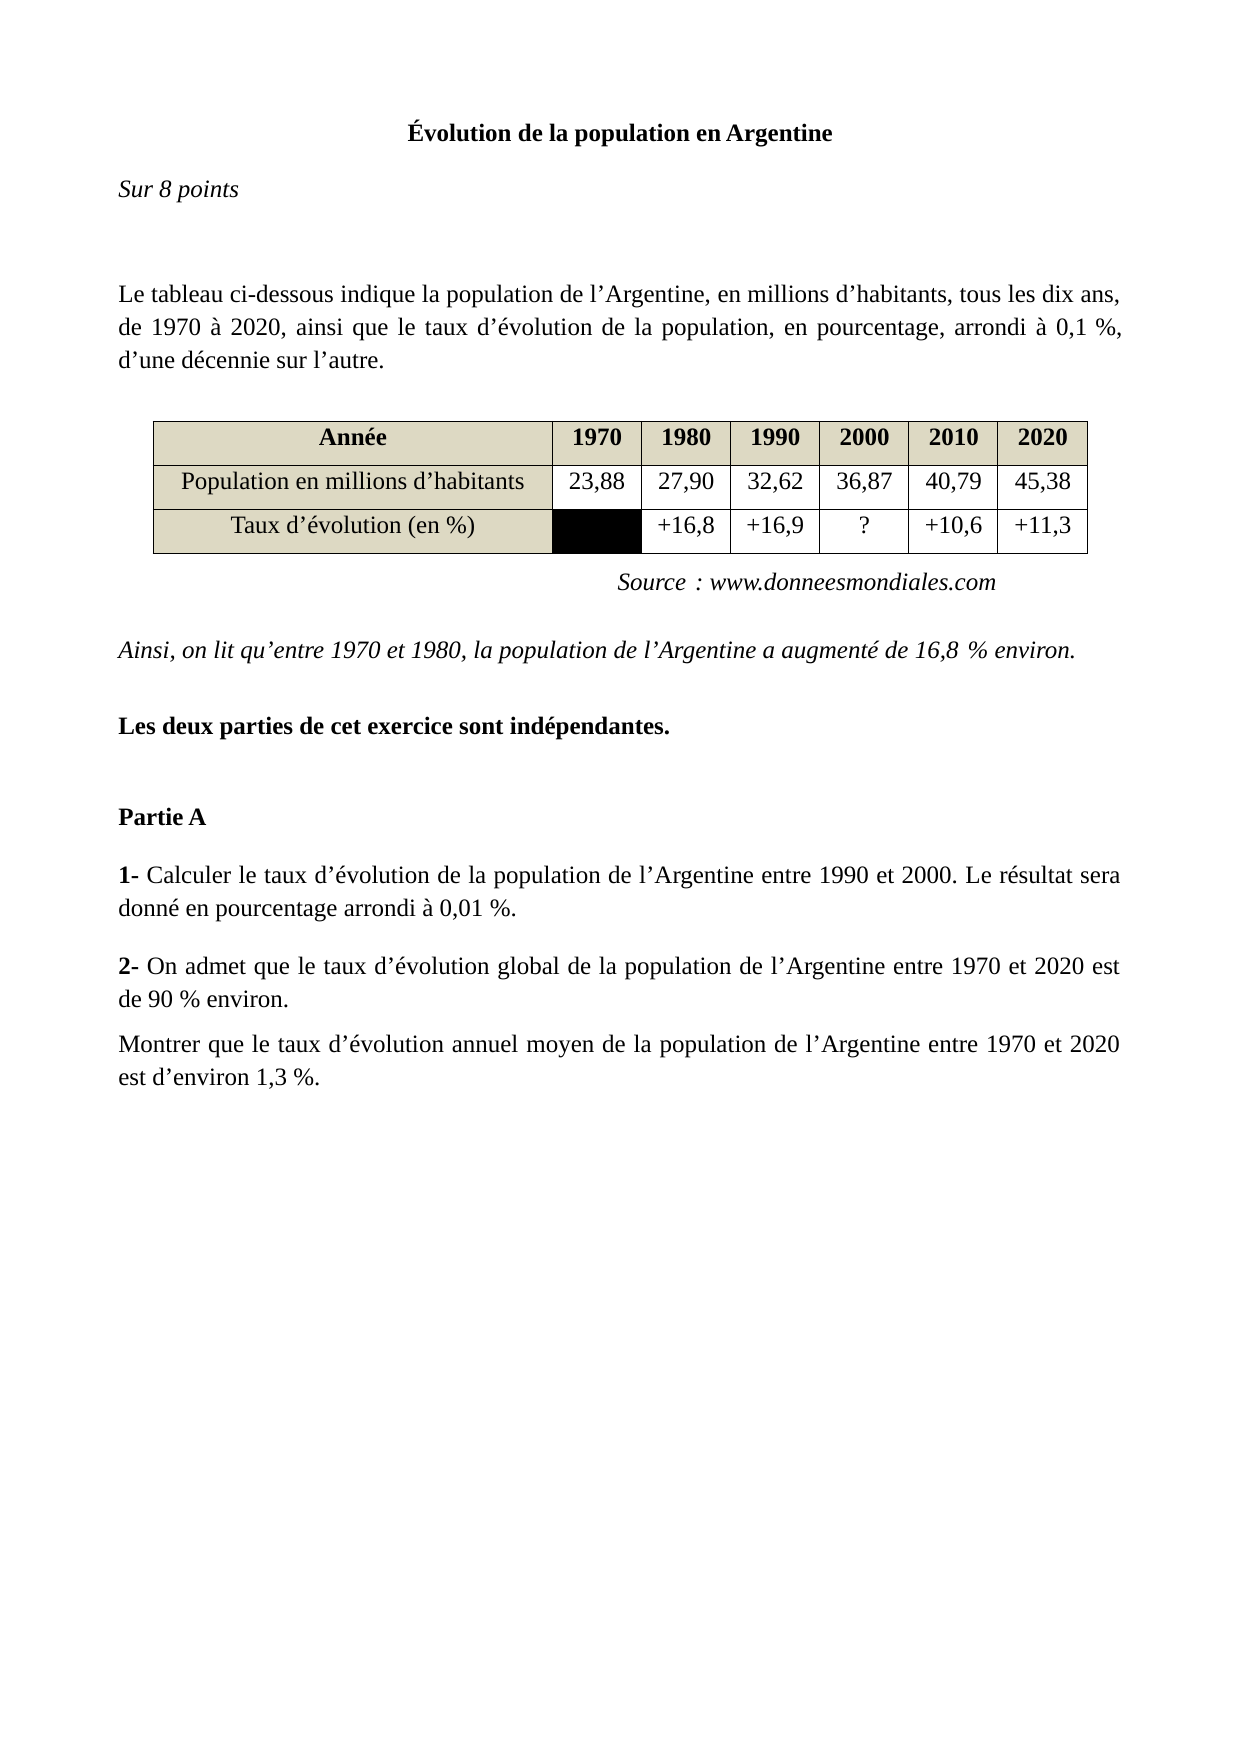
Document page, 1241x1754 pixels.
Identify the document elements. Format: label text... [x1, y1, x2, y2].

table_cell +10,6 [909, 510, 997, 553]
table_cell 32,62 [731, 466, 819, 509]
table_header Année [154, 422, 552, 465]
table_header 1970 [553, 422, 641, 465]
table_cell [553, 510, 641, 553]
table_header 2020 [998, 422, 1087, 465]
table_cell 40,79 [909, 466, 997, 509]
text Les deux parties de cet exercice sont indépendantes. [118, 711, 1122, 739]
table_cell Taux d’évolution (en %) [154, 510, 552, 553]
text Source : www.donneesmondiales.com [118, 567, 1122, 595]
table_cell 27,90 [642, 466, 730, 509]
table_header 2000 [820, 422, 908, 465]
table_cell 45,38 [998, 466, 1087, 509]
text Montrer que le taux d’évolution annuel moyen de la population de l’Argentine entre 1970 et 2020 est d’environ 1,3 %. [118, 1029, 1122, 1091]
text Partie A [118, 802, 1122, 831]
table_cell +16,8 [642, 510, 730, 553]
table_cell Population en millions d’habitants [154, 466, 552, 509]
table_cell +16,9 [731, 510, 819, 553]
table_header 1980 [642, 422, 730, 465]
table_header 2010 [909, 422, 997, 465]
text 1- Calculer le taux d’évolution de la population de l’Argentine entre 1990 et 2000. Le résultat sera donné en pourcentage arrondi à 0,01 %. [118, 860, 1122, 922]
text Évolution de la population en Argentine [118, 118, 1122, 147]
text Le tableau ci-dessous indique la population de l’Argentine, en millions d’habitants, tous les dix ans, de 1970 à 2020, ainsi que le taux d’évolution de la population, en pourcentage, arrondi à 0,1 %, d’une décennie sur l’autre. [118, 279, 1122, 373]
text Sur 8 points [118, 174, 1122, 202]
table_cell ? [820, 510, 908, 553]
text Ainsi, on lit qu’entre 1970 et 1980, la population de l’Argentine a augmenté de 16,8 % environ. [118, 635, 1122, 663]
table_cell 23,88 [553, 466, 641, 509]
table_cell 36,87 [820, 466, 908, 509]
text 2- On admet que le taux d’évolution global de la population de l’Argentine entre 1970 et 2020 est de 90 % environ. [118, 951, 1122, 1013]
table_cell +11,3 [998, 510, 1087, 553]
table_header 1990 [731, 422, 819, 465]
